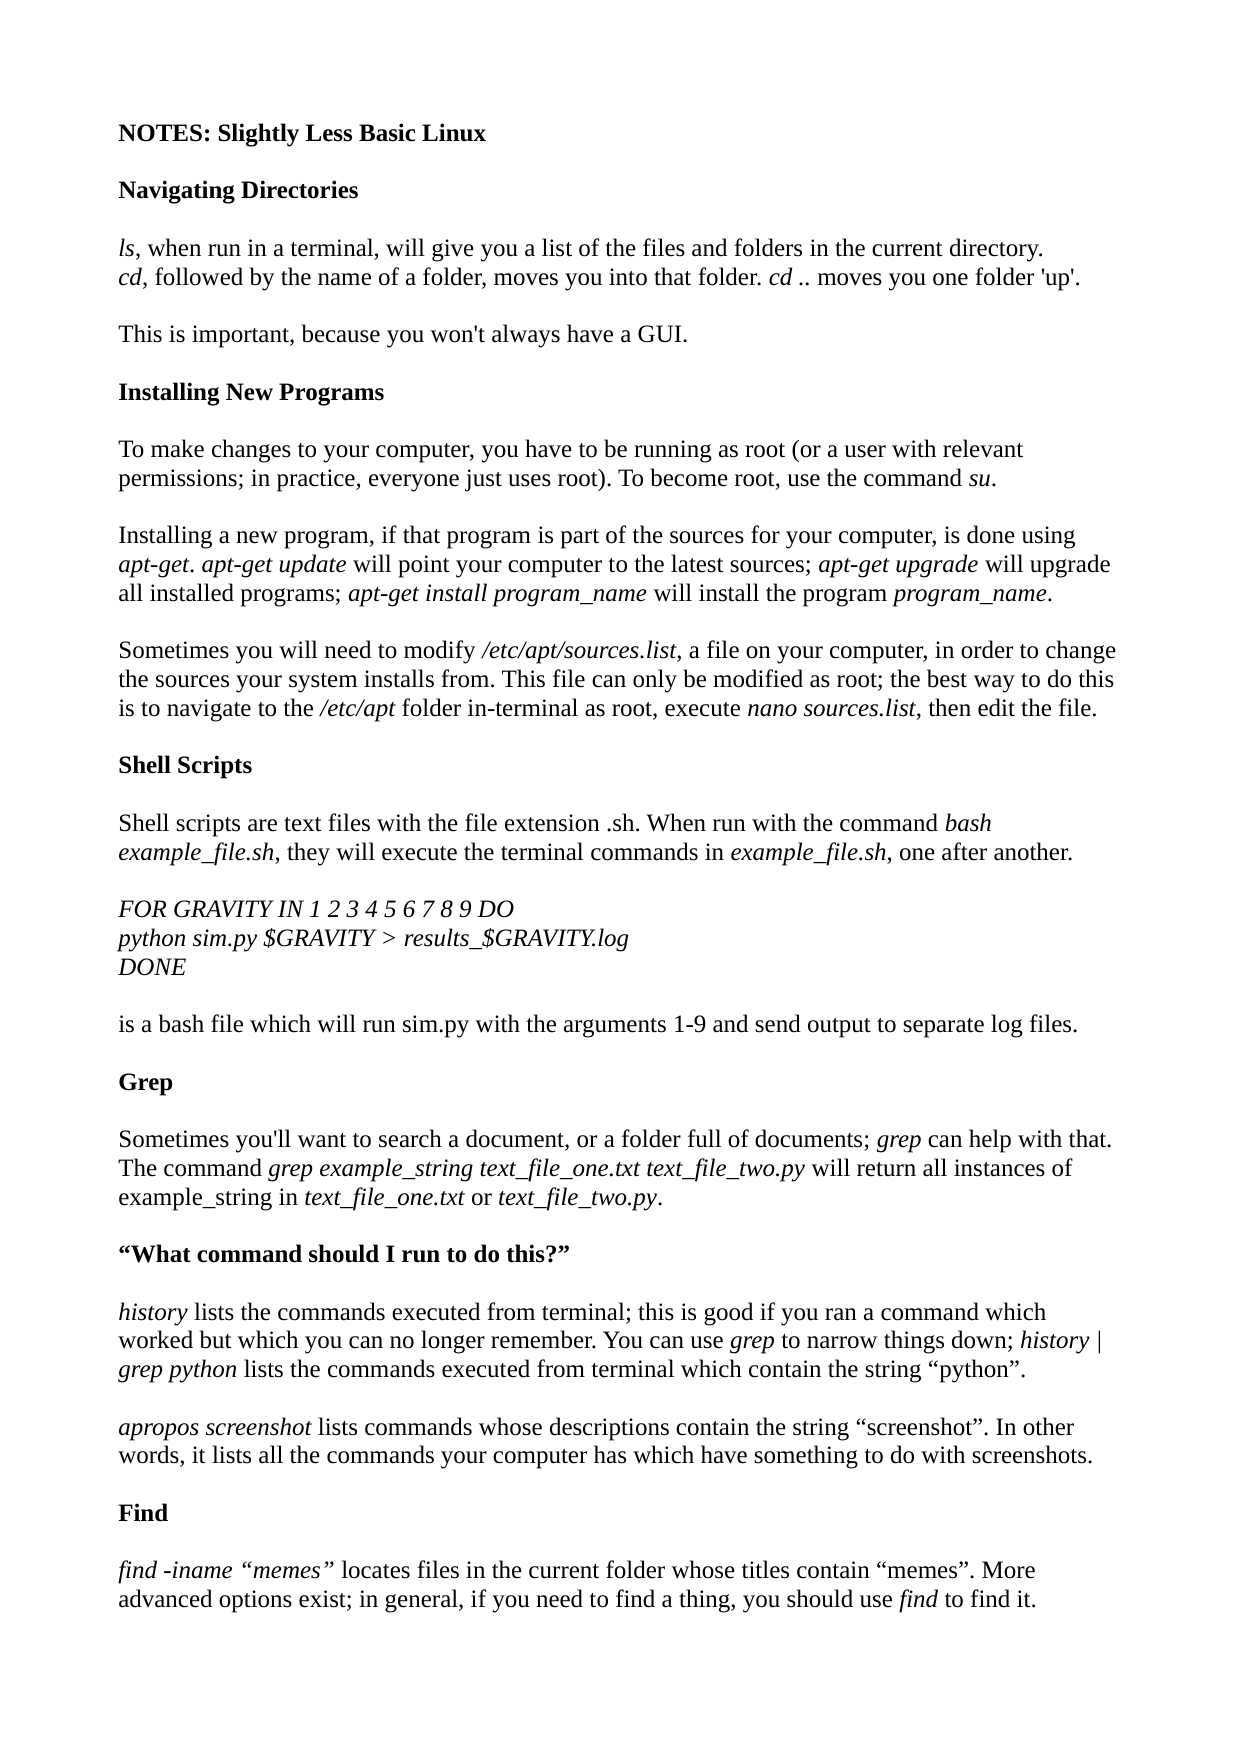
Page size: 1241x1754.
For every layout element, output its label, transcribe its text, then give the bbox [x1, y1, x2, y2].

text history lists the commands executed from terminal; this is good if you ran a command which worked but which you can no longer remember. You can use grep to narrow things down; history | grep python lists the commands executed from terminal which contain the string “python”. [118, 1297, 1122, 1383]
text To make changes to your computer, you have to be running as root (or a user with relevant permissions; in practice, everyone just uses root). To become root, use the command su. [118, 434, 1122, 492]
text apropos screenshot lists commands whose descriptions contain the string “screenshot”. In other words, it lists all the commands your computer has which have something to do with screenshots. [118, 1412, 1122, 1469]
text is a bash file which will run sim.py with the arguments 1-9 and send output to separate log files. [118, 1009, 1122, 1038]
text DONE [118, 952, 1122, 981]
text This is important, because you won't always have a GUI. [118, 319, 1122, 348]
text Sometimes you'll want to search a document, or a folder full of documents; grep can help with that. The command grep example_string text_file_one.txt text_file_two.py will return all instances of example_string in text_file_one.txt or text_file_two.py. [118, 1124, 1122, 1211]
text Grep [118, 1067, 1122, 1096]
text cd, followed by the name of a folder, moves you into that folder. cd .. moves you one folder 'up'. [118, 262, 1122, 291]
text Find [118, 1498, 1122, 1527]
text FOR GRAVITY IN 1 2 3 4 5 6 7 8 9 DO [118, 894, 1122, 923]
text python sim.py $GRAVITY > results_$GRAVITY.log [118, 923, 1122, 952]
text Shell Scripts [118, 751, 1122, 779]
text find -iname “memes” locates files in the current folder whose titles contain “memes”. More advanced options exist; in general, if you need to find a thing, you should use find to find it. [118, 1556, 1122, 1613]
text Installing a new program, if that program is part of the sources for your computer, is done using apt-get. apt-get update will point your computer to the latest sources; apt-get upgrade will upgrade all installed programs; apt-get install program_name will install the program program_name. [118, 521, 1122, 607]
text Installing New Programs [118, 377, 1122, 406]
text ls, when run in a terminal, will give you a list of the files and folders in the current directory. [118, 233, 1122, 262]
text Shell scripts are text files with the file extension .sh. When run with the command bash example_file.sh, they will execute the terminal commands in example_file.sh, one after another. [118, 808, 1122, 866]
text “What command should I run to do this?” [118, 1239, 1122, 1268]
text NOTES: Slightly Less Basic Linux [118, 118, 1122, 147]
text Navigating Directories [118, 176, 1122, 204]
text Sometimes you will need to modify /etc/apt/sources.list, a file on your computer, in order to change the sources your system installs from. This file can only be modified as root; the best way to do this is to navigate to the /etc/apt folder in-terminal as root, execute nano sources.list, then edit the file. [118, 636, 1122, 722]
